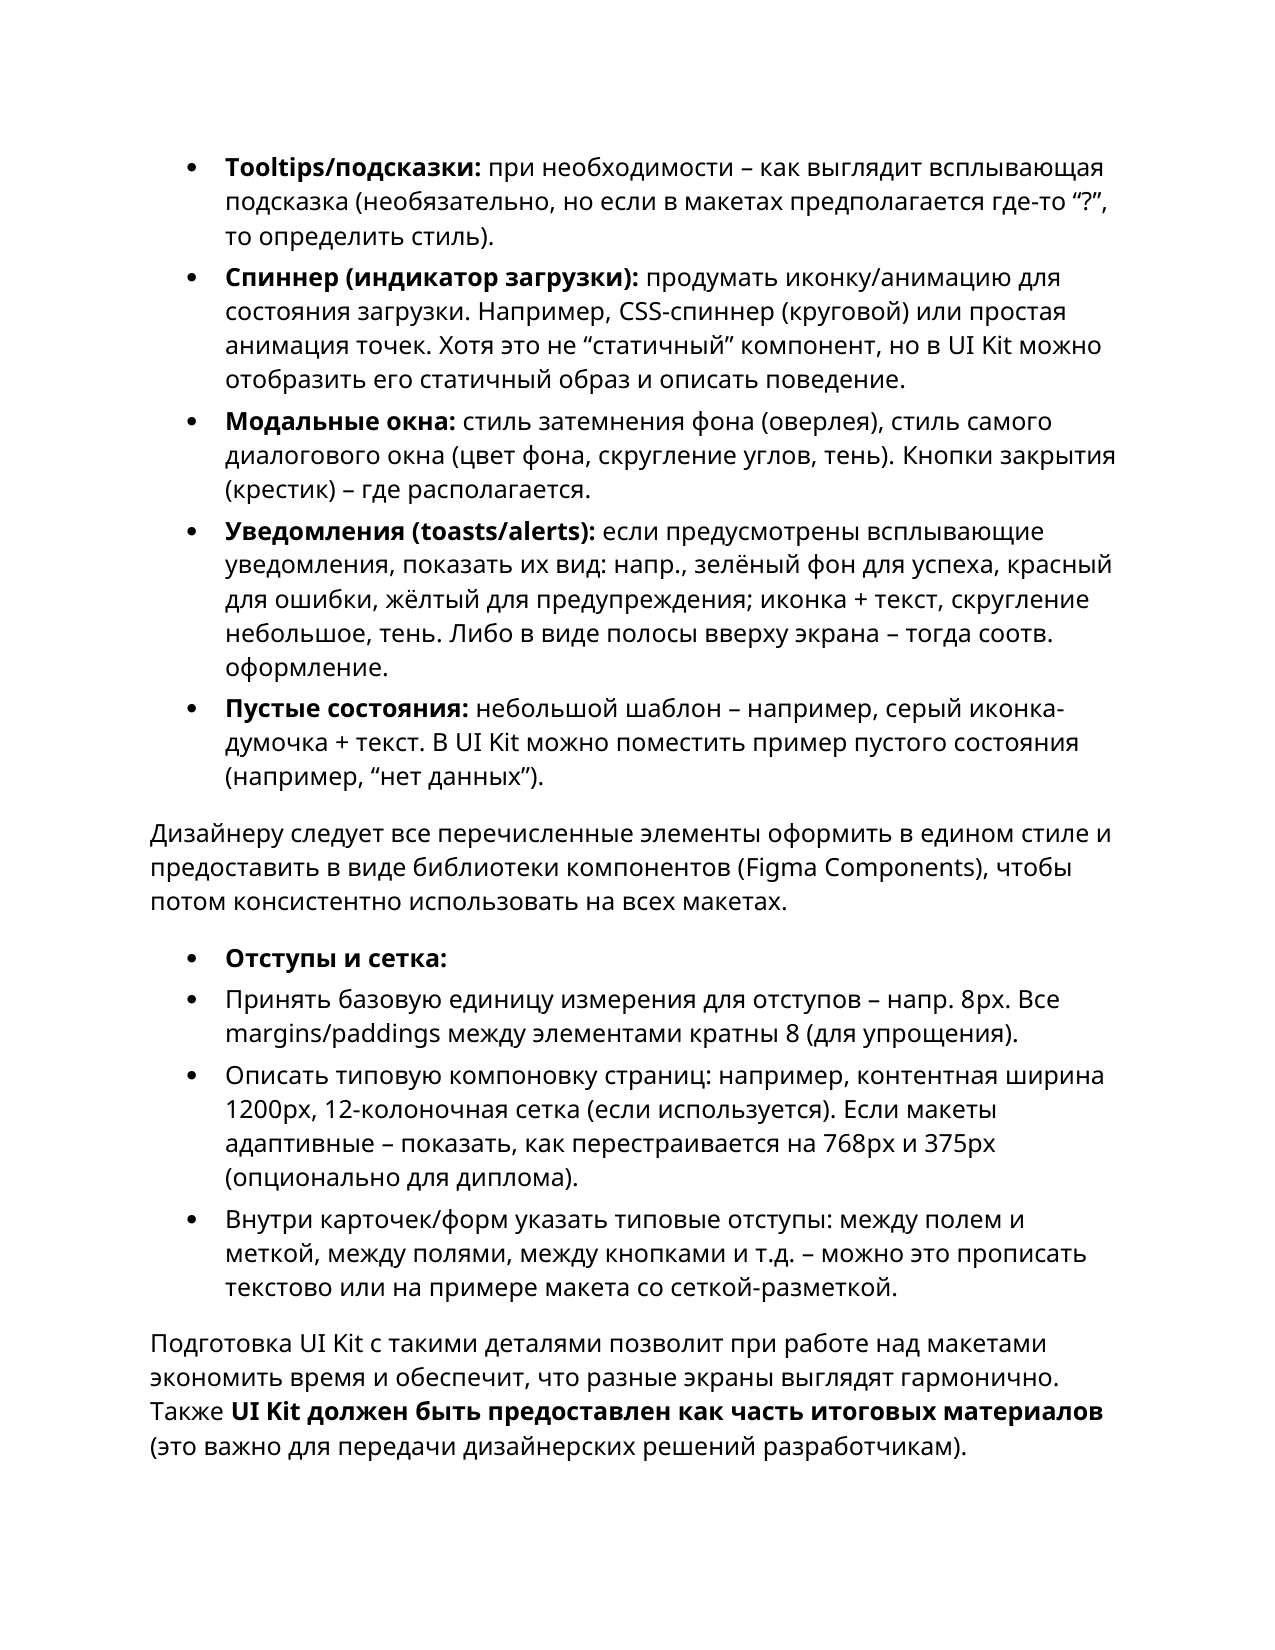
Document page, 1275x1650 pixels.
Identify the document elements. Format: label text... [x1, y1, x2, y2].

list Описать типовую компоновку страниц: например, контентная ширина 1200px, 12-колоночная сетка (если используется). Если макеты адаптивные – показать, как перестраивается на 768px и 375px (опционально для диплома). [187, 1057, 1125, 1194]
list Уведомления (toasts/alerts): если предусмотрены всплывающие уведомления, показать их вид: напр., зелёный фон для успеха, красный для ошибки, жёлтый для предупреждения; иконка + текст, скругление небольшое, тень. Либо в виде полосы вверху экрана – тогда соотв. оформление. [187, 513, 1125, 683]
list Отступы и сетка: [187, 940, 1125, 974]
list Tooltips/подсказки: при необходимости – как выглядит всплывающая подсказка (необязательно, но если в макетах предполагается где-то “?”, то определить стиль). [187, 150, 1125, 252]
text Дизайнеру следует все перечисленные элементы оформить в едином стиле и предоставить в виде библиотеки компонентов (Figma Components), чтобы потом консистентно использовать на всех макетах. [150, 816, 1125, 918]
list Принять базовую единицу измерения для отступов – напр. 8px. Все margins/paddings между элементами кратны 8 (для упрощения). [187, 982, 1125, 1050]
list Пустые состояния: небольшой шаблон – например, серый иконка-думочка + текст. В UI Kit можно поместить пример пустого состояния (например, “нет данных”). [187, 691, 1125, 793]
text Подготовка UI Kit с такими деталями позволит при работе над макетами экономить время и обеспечит, что разные экраны выглядят гармонично. Также UI Kit должен быть предоставлен как часть итоговых материалов (это важно для передачи дизайнерских решений разработчикам). [150, 1326, 1125, 1462]
list Модальные окна: стиль затемнения фона (оверлея), стиль самого диалогового окна (цвет фона, скругление углов, тень). Кнопки закрытия (крестик) – где располагается. [187, 403, 1125, 506]
list Спиннер (индикатор загрузки): продумать иконку/анимацию для состояния загрузки. Например, CSS-спиннер (круговой) или простая анимация точек. Хотя это не “статичный” компонент, но в UI Kit можно отобразить его статичный образ и описать поведение. [187, 260, 1125, 396]
list Внутри карточек/форм указать типовые отступы: между полем и меткой, между полями, между кнопками и т.д. – можно это прописать текстово или на примере макета со сеткой-разметкой. [187, 1201, 1125, 1303]
